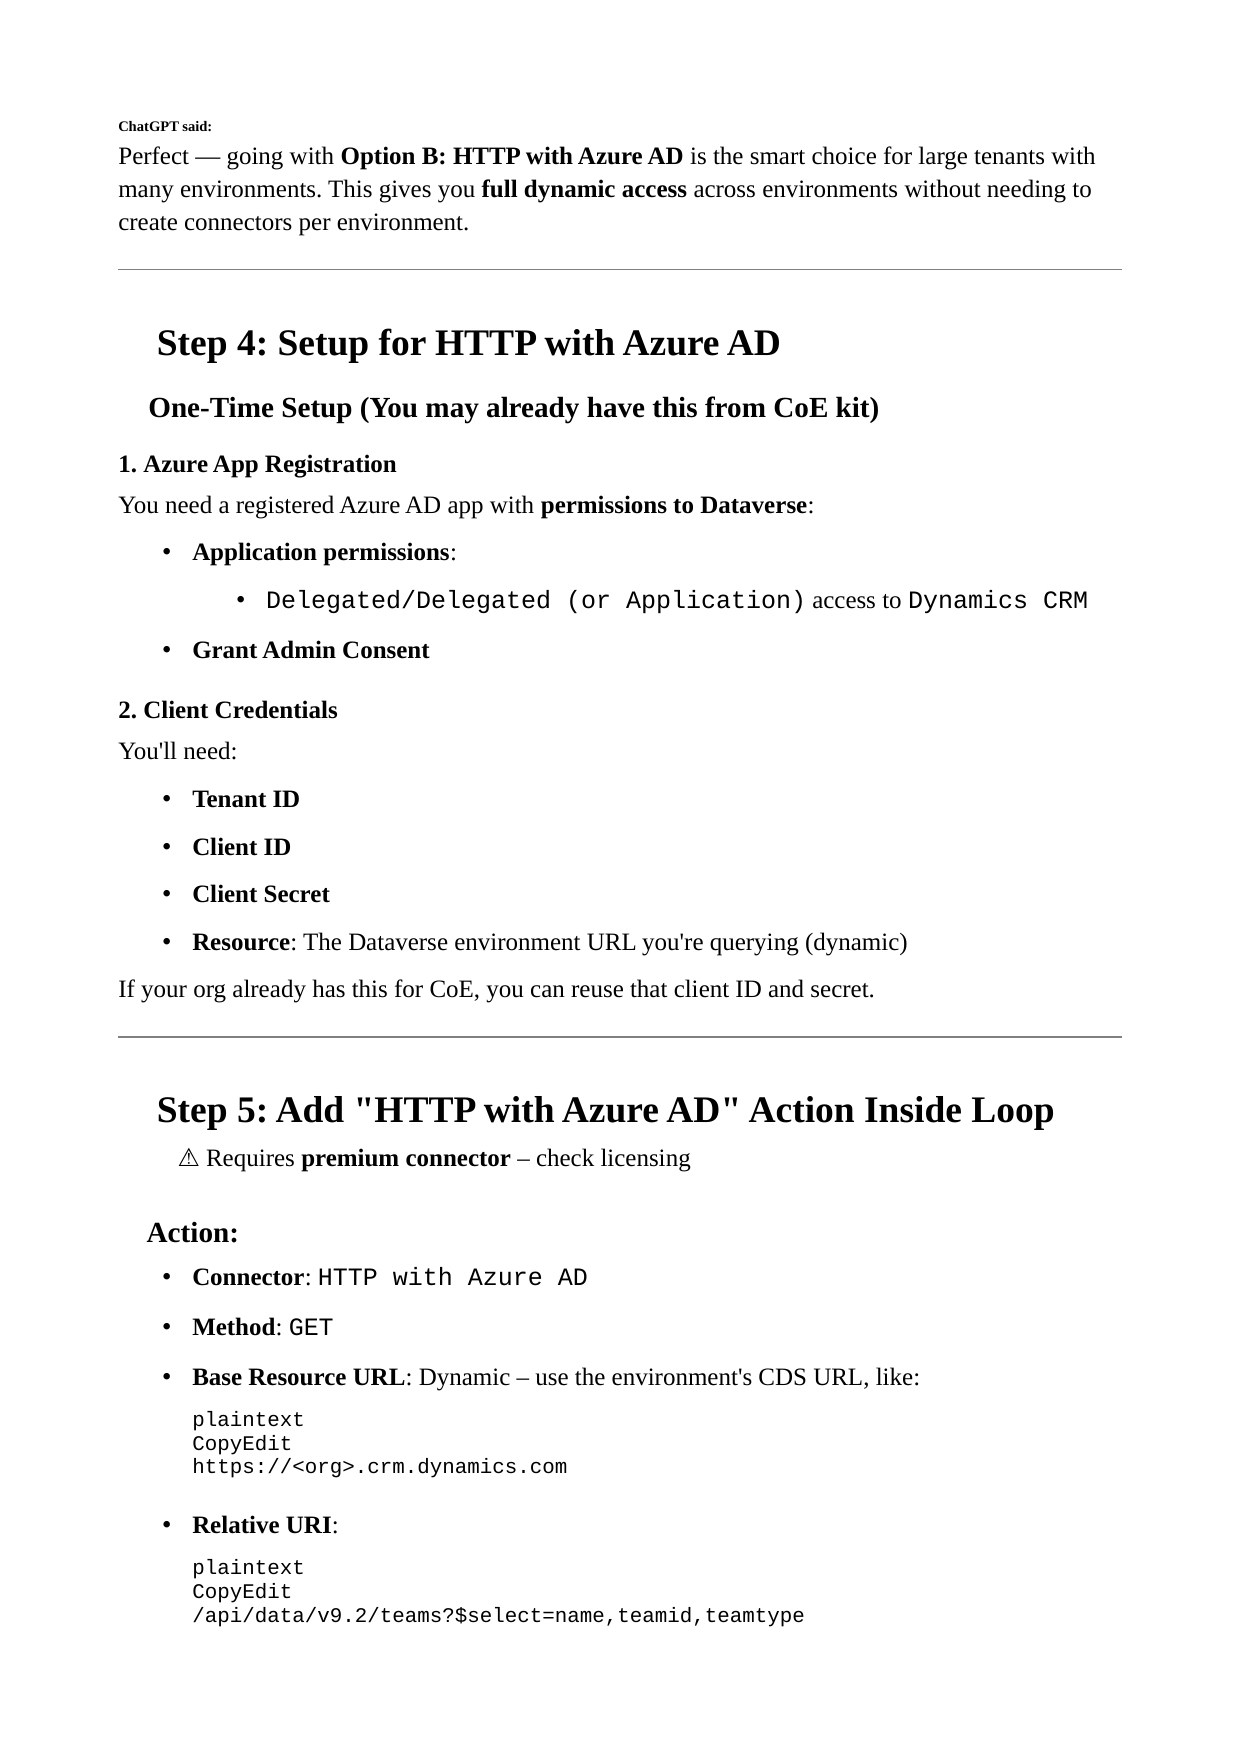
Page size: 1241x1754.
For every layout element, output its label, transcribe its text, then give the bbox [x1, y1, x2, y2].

list Grant Admin Consent [162, 635, 1122, 664]
list Client Secret [162, 879, 1122, 908]
list Resource: The Dataverse environment URL you're querying (dynamic) [162, 927, 1122, 956]
subtitle ChatGPT said: [118, 118, 1122, 135]
list CopyEdit [162, 1581, 1122, 1604]
list https://<org>.crm.dynamics.com [162, 1457, 1122, 1480]
text ⚠️ Requires premium connector – check licensing [177, 1143, 1063, 1172]
list Connector: HTTP with Azure AD [162, 1262, 1122, 1292]
subtitle 🔹 Action: [118, 1216, 1122, 1249]
subtitle 1. Azure App Registration [118, 449, 1122, 477]
list Method: GET [162, 1312, 1122, 1342]
list CopyEdit [162, 1433, 1122, 1457]
text You need a registered Azure AD app with permissions to Dataverse: [118, 490, 1122, 519]
subtitle ✅ Step 5: Add "HTTP with Azure AD" Action Inside Loop [118, 1087, 1122, 1130]
subtitle 2. Client Credentials [118, 695, 1122, 724]
text You'll need: [118, 736, 1122, 765]
list Relative URI: [162, 1510, 1122, 1538]
list Tenant ID [162, 784, 1122, 813]
list Delegated/Delegated (or Application) access to Dynamics CRM [236, 585, 1122, 616]
list /api/data/v9.2/teams?$select=name,teamid,teamtype [162, 1604, 1122, 1628]
text If your org already has this for CoE, you can reuse that client ID and secret. [118, 974, 1122, 1003]
list Application permissions: [162, 537, 1122, 566]
list Base Resource URL: Dynamic – use the environment's CDS URL, like: [162, 1362, 1122, 1390]
subtitle ✅ Step 4: Setup for HTTP with Azure AD [118, 320, 1122, 363]
list plaintext [162, 1557, 1122, 1581]
subtitle 🔐 One-Time Setup (You may already have this from CoE kit) [118, 390, 1122, 424]
list plaintext [162, 1409, 1122, 1433]
list Client ID [162, 832, 1122, 860]
text Perfect — going with Option B: HTTP with Azure AD is the smart choice for large tenants with many environments. This gives you full dynamic access across environments without needing to create connectors per environment. [118, 141, 1122, 236]
